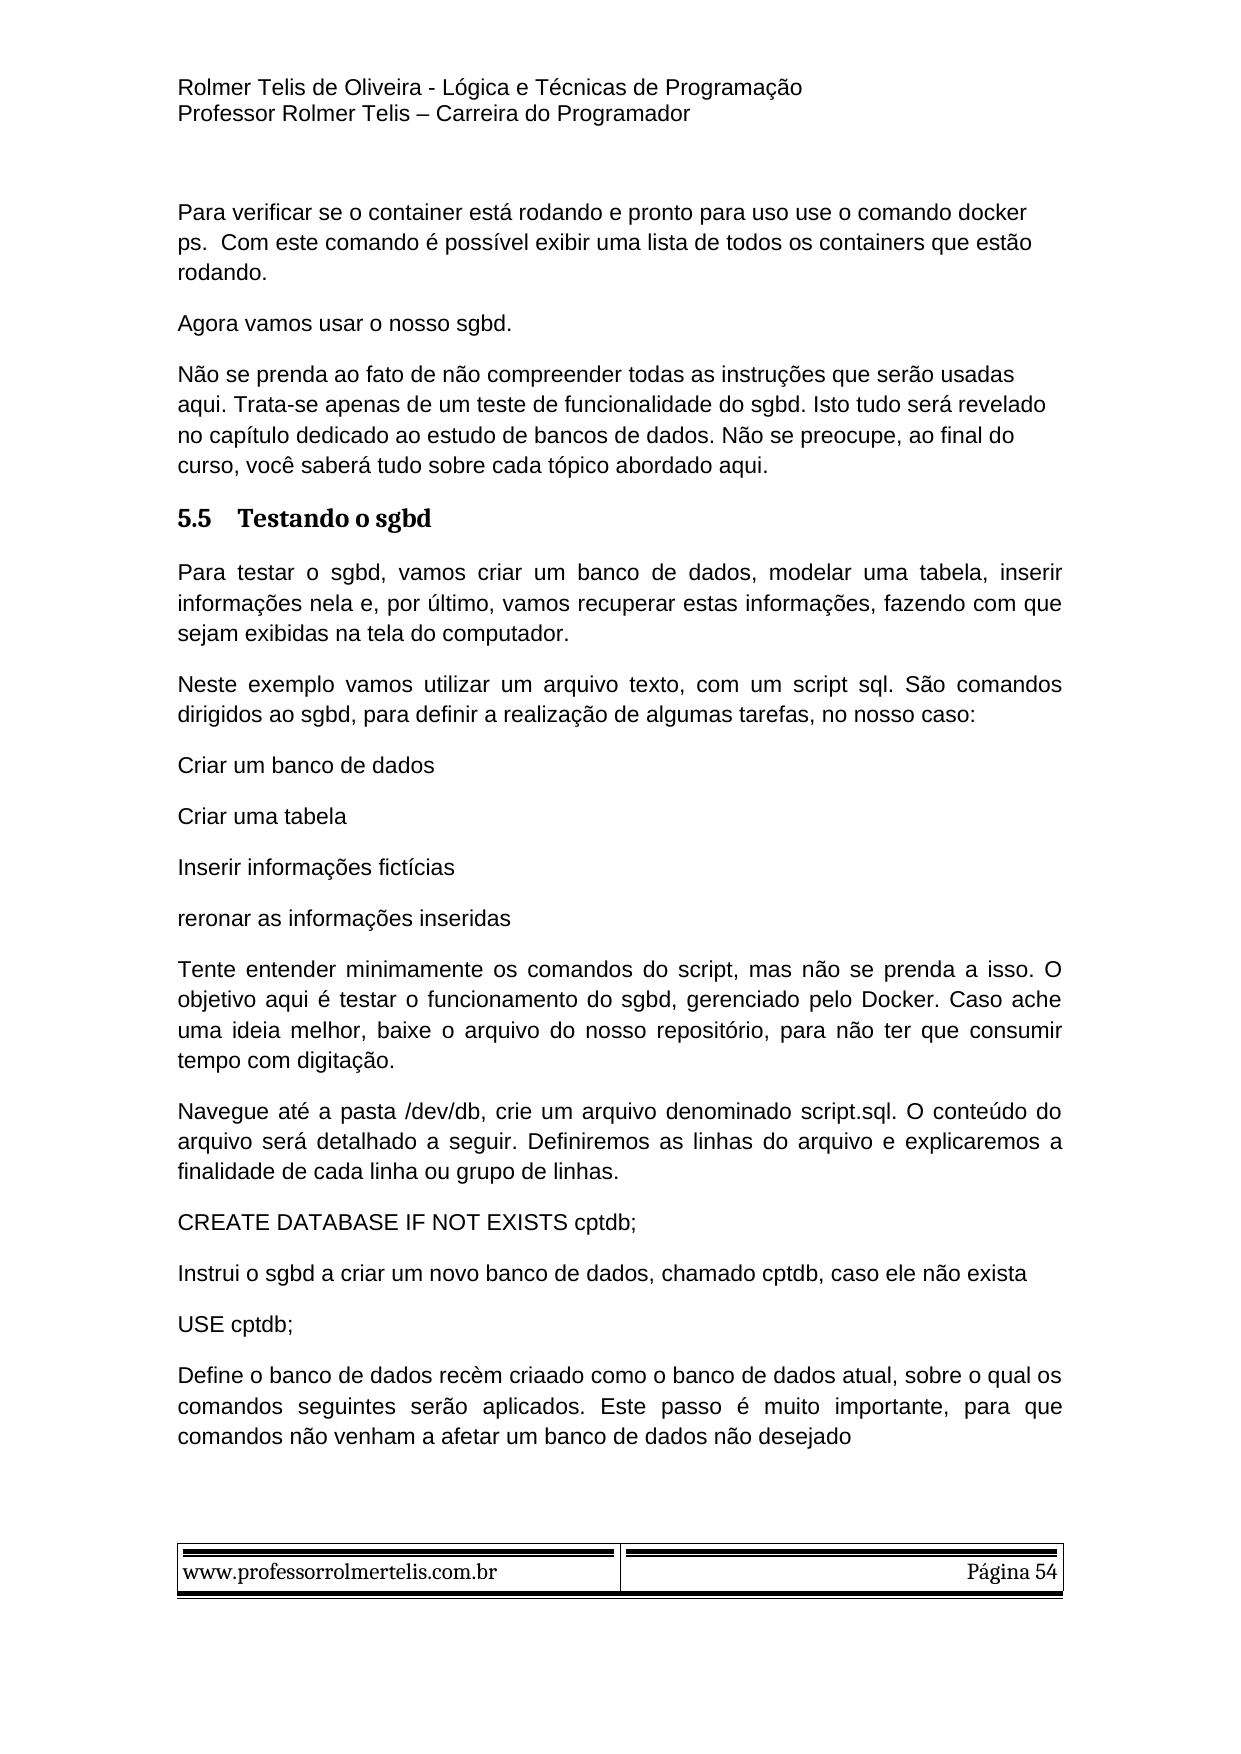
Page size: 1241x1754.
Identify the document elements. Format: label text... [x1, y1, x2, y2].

text CREATE DATABASE IF NOT EXISTS cptdb; [177, 1209, 1063, 1236]
text Não se prenda ao fato de não compreender todas as instruções que serão usadas aqui. Trata-se apenas de um teste de funcionalidade do sgbd. Isto tudo será revelado no capítulo dedicado ao estudo de bancos de dados. Não se preocupe, ao final do curso, você saberá tudo sobre cada tópico abordado aqui. [177, 361, 1063, 478]
text Instrui o sgbd a criar um novo banco de dados, chamado cptdb, caso ele não exista [177, 1260, 1063, 1287]
text Tente entender minimamente os comandos do script, mas não se prenda a isso. O objetivo aqui é testar o funcionamento do sgbd, gerenciado pelo Docker. Caso ache uma ideia melhor, baixe o arquivo do nosso repositório, para não ter que consumir tempo com digitação. [177, 956, 1063, 1073]
text Navegue até a pasta /dev/db, crie um arquivo denominado script.sql. O conteúdo do arquivo será detalhado a seguir. Definiremos as linhas do arquivo e explicaremos a finalidade de cada linha ou grupo de linhas. [177, 1098, 1063, 1185]
text Inserir informações fictícias [177, 854, 1063, 881]
text Criar um banco de dados [177, 752, 1063, 778]
text Para verificar se o container está rodando e pronto para uso use o comando docker ps. Com este comando é possível exibir uma lista de todos os containers que estão rodando. [177, 199, 1063, 285]
text USE cptdb; [177, 1311, 1063, 1338]
text Neste exemplo vamos utilizar um arquivo texto, com um script sql. São comandos dirigidos ao sgbd, para definir a realização de algumas tarefas, no nosso caso: [177, 671, 1063, 727]
text Agora vamos usar o nosso sgbd. [177, 310, 1063, 336]
text Para testar o sgbd, vamos criar um banco de dados, modelar uma tabela, inserir informações nela e, por último, vamos recuperar estas informações, fazendo com que sejam exibidas na tela do computador. [177, 559, 1063, 646]
subtitle Testando o sgbd [177, 503, 1063, 534]
text Criar uma tabela [177, 803, 1063, 829]
text reronar as informações inseridas [177, 905, 1063, 932]
text Define o banco de dados recèm criaado como o banco de dados atual, sobre o qual os comandos seguintes serão aplicados. Este passo é muito importante, para que comandos não venham a afetar um banco de dados não desejado [177, 1362, 1063, 1449]
